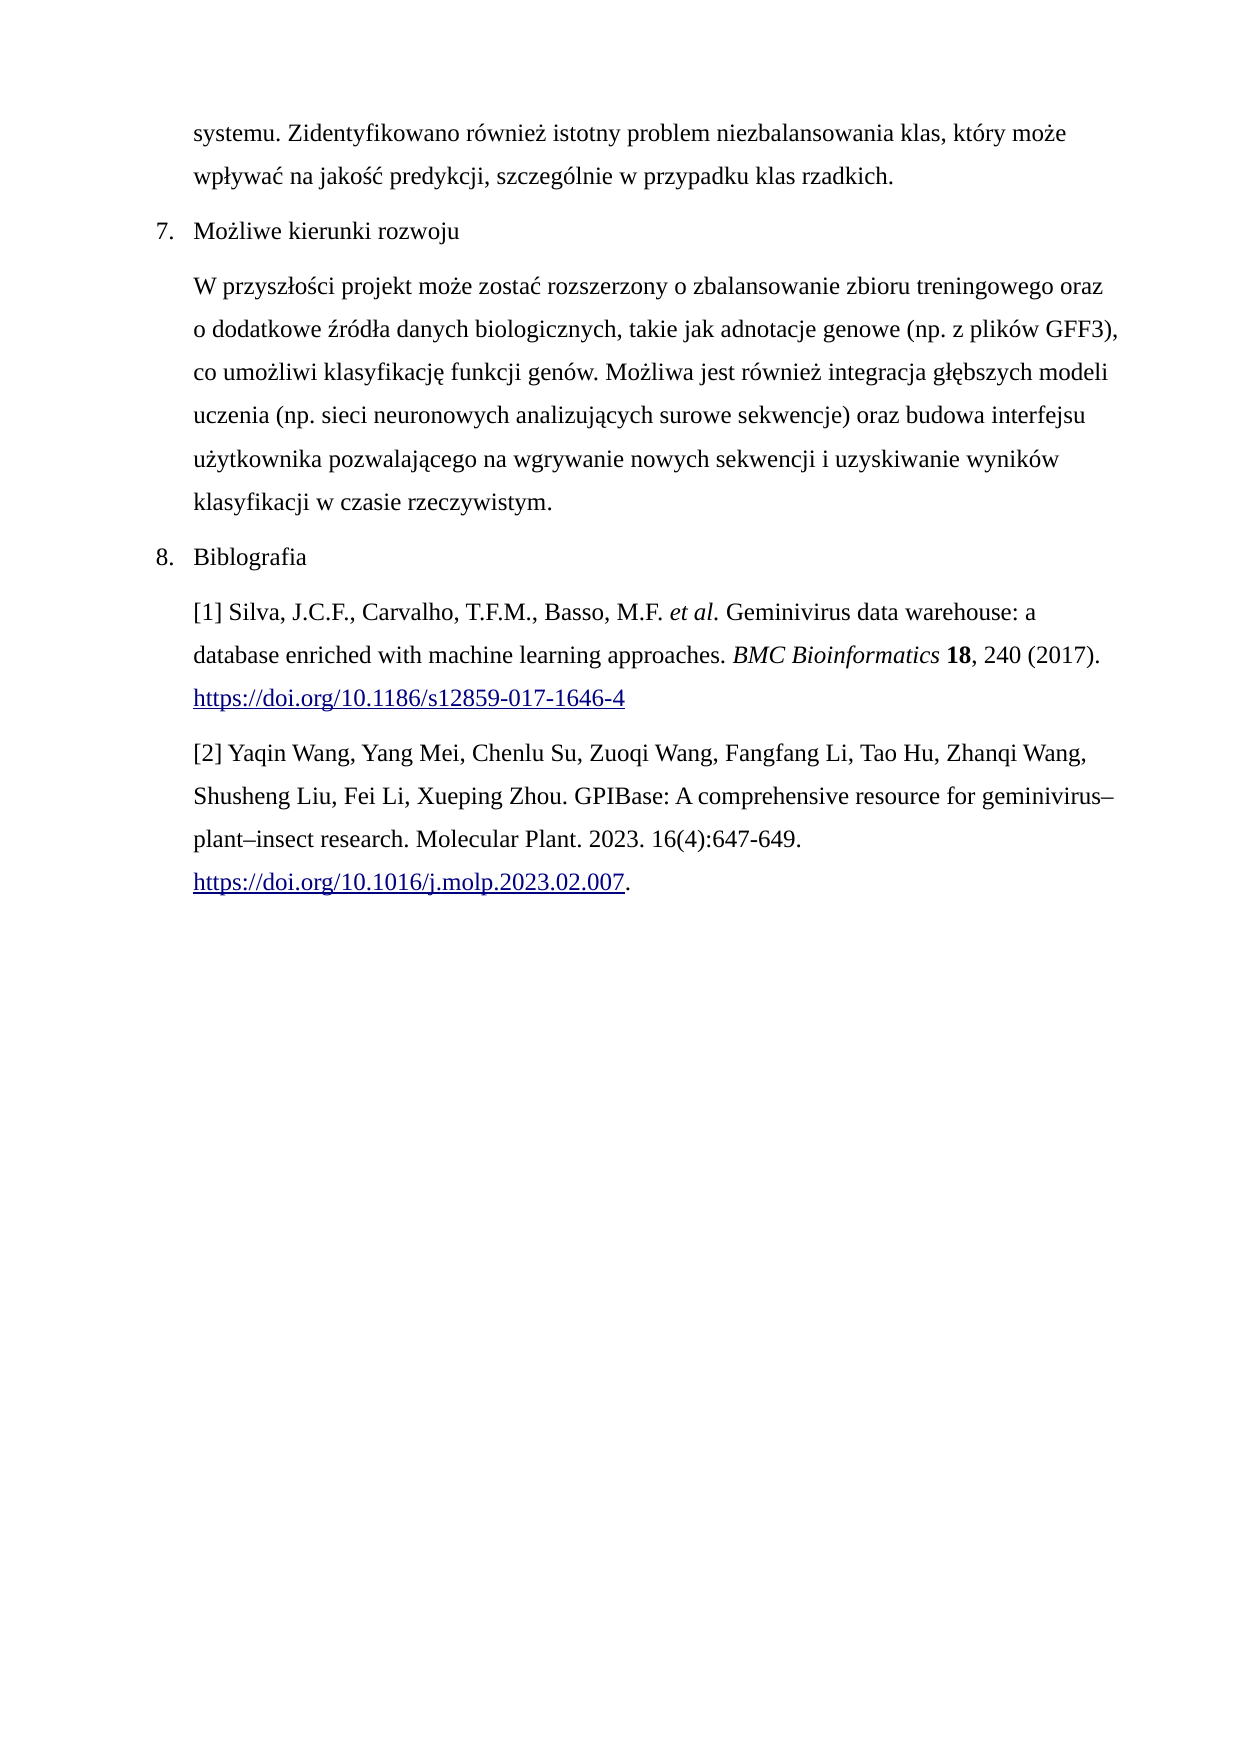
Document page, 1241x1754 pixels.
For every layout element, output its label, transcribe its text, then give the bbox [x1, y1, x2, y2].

list W przyszłości projekt może zostać rozszerzony o zbalansowanie zbioru treningowego oraz o dodatkowe źródła danych biologicznych, takie jak adnotacje genowe (np. z plików GFF3), co umożliwi klasyfikację funkcji genów. Możliwa jest również integracja głębszych modeli uczenia (np. sieci neuronowych analizujących surowe sekwencje) oraz budowa interfejsu użytkownika pozwalającego na wgrywanie nowych sekwencji i uzyskiwanie wyników klasyfikacji w czasie rzeczywistym. [156, 271, 1122, 516]
list Możliwe kierunki rozwoju [156, 216, 1122, 245]
list Biblografia [156, 542, 1122, 571]
list [1] Silva, J.C.F., Carvalho, T.F.M., Basso, M.F. et al. Geminivirus data warehouse: a database enriched with machine learning approaches. BMC Bioinformatics 18, 240 (2017). https://doi.org/10.1186/s12859-017-1646-4 [156, 597, 1122, 712]
list [2] Yaqin Wang, Yang Mei, Chenlu Su, Zuoqi Wang, Fangfang Li, Tao Hu, Zhanqi Wang, Shusheng Liu, Fei Li, Xueping Zhou. GPIBase: A comprehensive resource for geminivirus–plant–insect research. Molecular Plant. 2023. 16(4):647-649. https://doi.org/10.1016/j.molp.2023.02.007. [156, 738, 1122, 896]
list systemu. Zidentyfikowano również istotny problem niezbalansowania klas, który może wpływać na jakość predykcji, szczególnie w przypadku klas rzadkich. [156, 118, 1122, 190]
